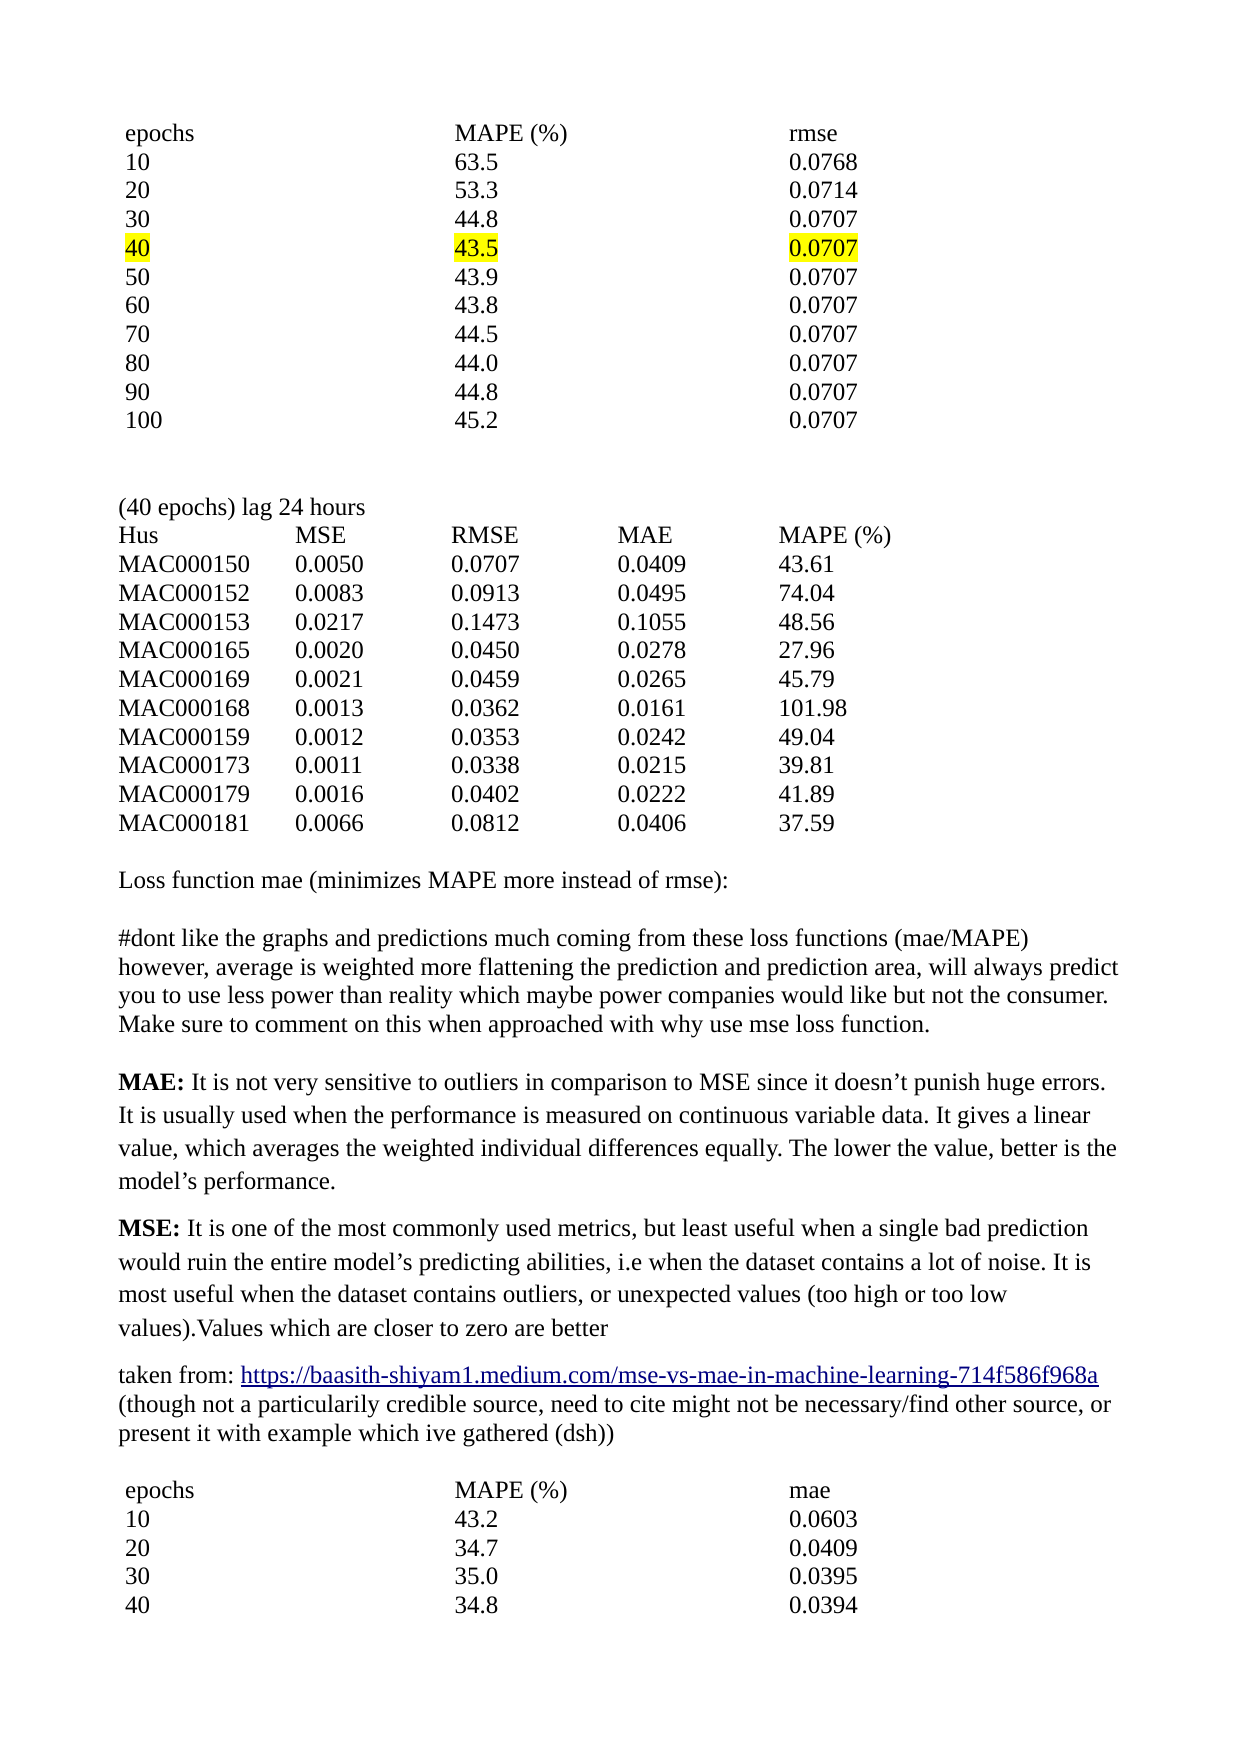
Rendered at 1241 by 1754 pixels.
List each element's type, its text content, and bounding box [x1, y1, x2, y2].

text (40 epochs) lag 24 hours [118, 492, 1122, 521]
text (though not a particularily credible source, need to cite might not be necessary/find other source, or present it with example which ive gathered (dsh)) [118, 1389, 1122, 1446]
table_cell 0.0161 [617, 693, 778, 722]
table_cell 63.5 [454, 147, 789, 176]
table_cell MAC000168 [118, 693, 295, 722]
table_cell 41.89 [778, 779, 1123, 808]
table_cell MAC000165 [118, 636, 295, 664]
table_cell 0.0707 [789, 233, 1123, 262]
table_cell 43.5 [454, 233, 789, 262]
text Make sure to comment on this when approached with why use mse loss function. [118, 1009, 1122, 1038]
table_cell 10 [125, 147, 454, 176]
table_cell 44.5 [454, 319, 789, 348]
table_header rmse [789, 118, 1123, 147]
table_cell 0.0707 [789, 204, 1123, 233]
table_cell 0.0707 [789, 406, 1123, 434]
text Loss function mae (minimizes MAPE more instead of rmse): [118, 866, 1122, 894]
table_cell 0.0278 [617, 636, 778, 664]
table_header MSE [295, 521, 451, 549]
table_header Hus [118, 521, 295, 549]
table_cell 0.0353 [451, 722, 617, 751]
table_cell 70 [125, 319, 454, 348]
table_cell 0.0013 [295, 693, 451, 722]
table_cell MAC000181 [118, 808, 295, 837]
text MAE: It is not very sensitive to outliers in comparison to MSE since it doesn’t punish huge errors. It is usually used when the performance is measured on continuous variable data. It gives a linear value, which averages the weighted individual differences equally. The lower the value, better is the model’s performance. [118, 1067, 1122, 1195]
table_cell 43.2 [454, 1504, 789, 1533]
table_cell 37.59 [778, 808, 1123, 837]
table_cell 44.0 [454, 348, 789, 377]
table_cell 0.0450 [451, 636, 617, 664]
table_header MAPE (%) [778, 521, 1123, 549]
table_cell 0.0217 [295, 607, 451, 636]
table_cell 53.3 [454, 176, 789, 204]
table_header mae [789, 1475, 1123, 1504]
table_cell 30 [125, 204, 454, 233]
table_cell 39.81 [778, 751, 1123, 779]
table_cell 0.0222 [617, 779, 778, 808]
table_cell 74.04 [778, 578, 1123, 607]
table_header MAPE (%) [454, 118, 789, 147]
table_cell 0.0459 [451, 664, 617, 693]
table_cell 0.0768 [789, 147, 1123, 176]
table_cell 0.0338 [451, 751, 617, 779]
table_cell 101.98 [778, 693, 1123, 722]
table_cell 44.8 [454, 377, 789, 406]
table_cell 0.0812 [451, 808, 617, 837]
table_cell 43.9 [454, 262, 789, 291]
table_cell 0.0215 [617, 751, 778, 779]
table_cell 35.0 [454, 1561, 789, 1590]
table_cell 0.0406 [617, 808, 778, 837]
table_cell 45.2 [454, 406, 789, 434]
table_cell 49.04 [778, 722, 1123, 751]
table_cell 0.0020 [295, 636, 451, 664]
table_cell 0.0016 [295, 779, 451, 808]
table_cell 0.0707 [789, 291, 1123, 319]
table_cell 0.0409 [617, 549, 778, 578]
table_cell 0.0011 [295, 751, 451, 779]
table_cell 0.0707 [789, 348, 1123, 377]
table_cell 0.0050 [295, 549, 451, 578]
table_cell MAC000152 [118, 578, 295, 607]
table_cell MAC000179 [118, 779, 295, 808]
table_cell 0.0265 [617, 664, 778, 693]
table_cell MAC000150 [118, 549, 295, 578]
table_cell 50 [125, 262, 454, 291]
table_cell MAC000153 [118, 607, 295, 636]
table_cell 0.0707 [789, 262, 1123, 291]
table_cell 34.7 [454, 1533, 789, 1561]
table_header MAPE (%) [454, 1475, 789, 1504]
table_header MAE [617, 521, 778, 549]
table_cell 0.0707 [451, 549, 617, 578]
table_cell 20 [125, 1533, 454, 1561]
table_cell 20 [125, 176, 454, 204]
table_header epochs [125, 118, 454, 147]
table_cell MAC000159 [118, 722, 295, 751]
table_cell 40 [125, 1590, 454, 1619]
table_cell 0.0012 [295, 722, 451, 751]
table_cell 0.0394 [789, 1590, 1123, 1619]
table_cell 43.61 [778, 549, 1123, 578]
table_cell 44.8 [454, 204, 789, 233]
table_cell 0.0707 [789, 377, 1123, 406]
table_cell 34.8 [454, 1590, 789, 1619]
table_cell 0.0707 [789, 319, 1123, 348]
table_cell 0.0714 [789, 176, 1123, 204]
table_cell 0.1473 [451, 607, 617, 636]
table_cell 0.0495 [617, 578, 778, 607]
table_cell 0.0913 [451, 578, 617, 607]
table_cell 0.0066 [295, 808, 451, 837]
table_cell 90 [125, 377, 454, 406]
table_header epochs [125, 1475, 454, 1504]
table_cell 0.0402 [451, 779, 617, 808]
table_cell 0.0409 [789, 1533, 1123, 1561]
table_cell 43.8 [454, 291, 789, 319]
table_cell 0.0083 [295, 578, 451, 607]
table_cell 10 [125, 1504, 454, 1533]
table_cell 0.0395 [789, 1561, 1123, 1590]
table_cell 0.1055 [617, 607, 778, 636]
table_cell 0.0362 [451, 693, 617, 722]
table_cell 60 [125, 291, 454, 319]
text MSE: It is one of the most commonly used metrics, but least useful when a single bad prediction would ruin the entire model’s predicting abilities, i.e when the dataset contains a lot of noise. It is most useful when the dataset contains outliers, or unexpected values (too high or too low values).Values which are closer to zero are better [118, 1213, 1122, 1341]
table_cell 45.79 [778, 664, 1123, 693]
text #dont like the graphs and predictions much coming from these loss functions (mae/MAPE) however, average is weighted more flattening the prediction and prediction area, will always predict you to use less power than reality which maybe power companies would like but not the consumer. [118, 923, 1122, 1009]
table_cell 80 [125, 348, 454, 377]
table_cell 27.96 [778, 636, 1123, 664]
text taken from: https://baasith-shiyam1.medium.com/mse-vs-mae-in-machine-learning-714f586f968a [118, 1360, 1122, 1389]
table_cell 100 [125, 406, 454, 434]
table_header RMSE [451, 521, 617, 549]
table_cell 40 [125, 233, 454, 262]
table_cell 0.0021 [295, 664, 451, 693]
table_cell 48.56 [778, 607, 1123, 636]
table_cell 0.0242 [617, 722, 778, 751]
table_cell MAC000173 [118, 751, 295, 779]
table_cell 30 [125, 1561, 454, 1590]
table_cell MAC000169 [118, 664, 295, 693]
table_cell 0.0603 [789, 1504, 1123, 1533]
